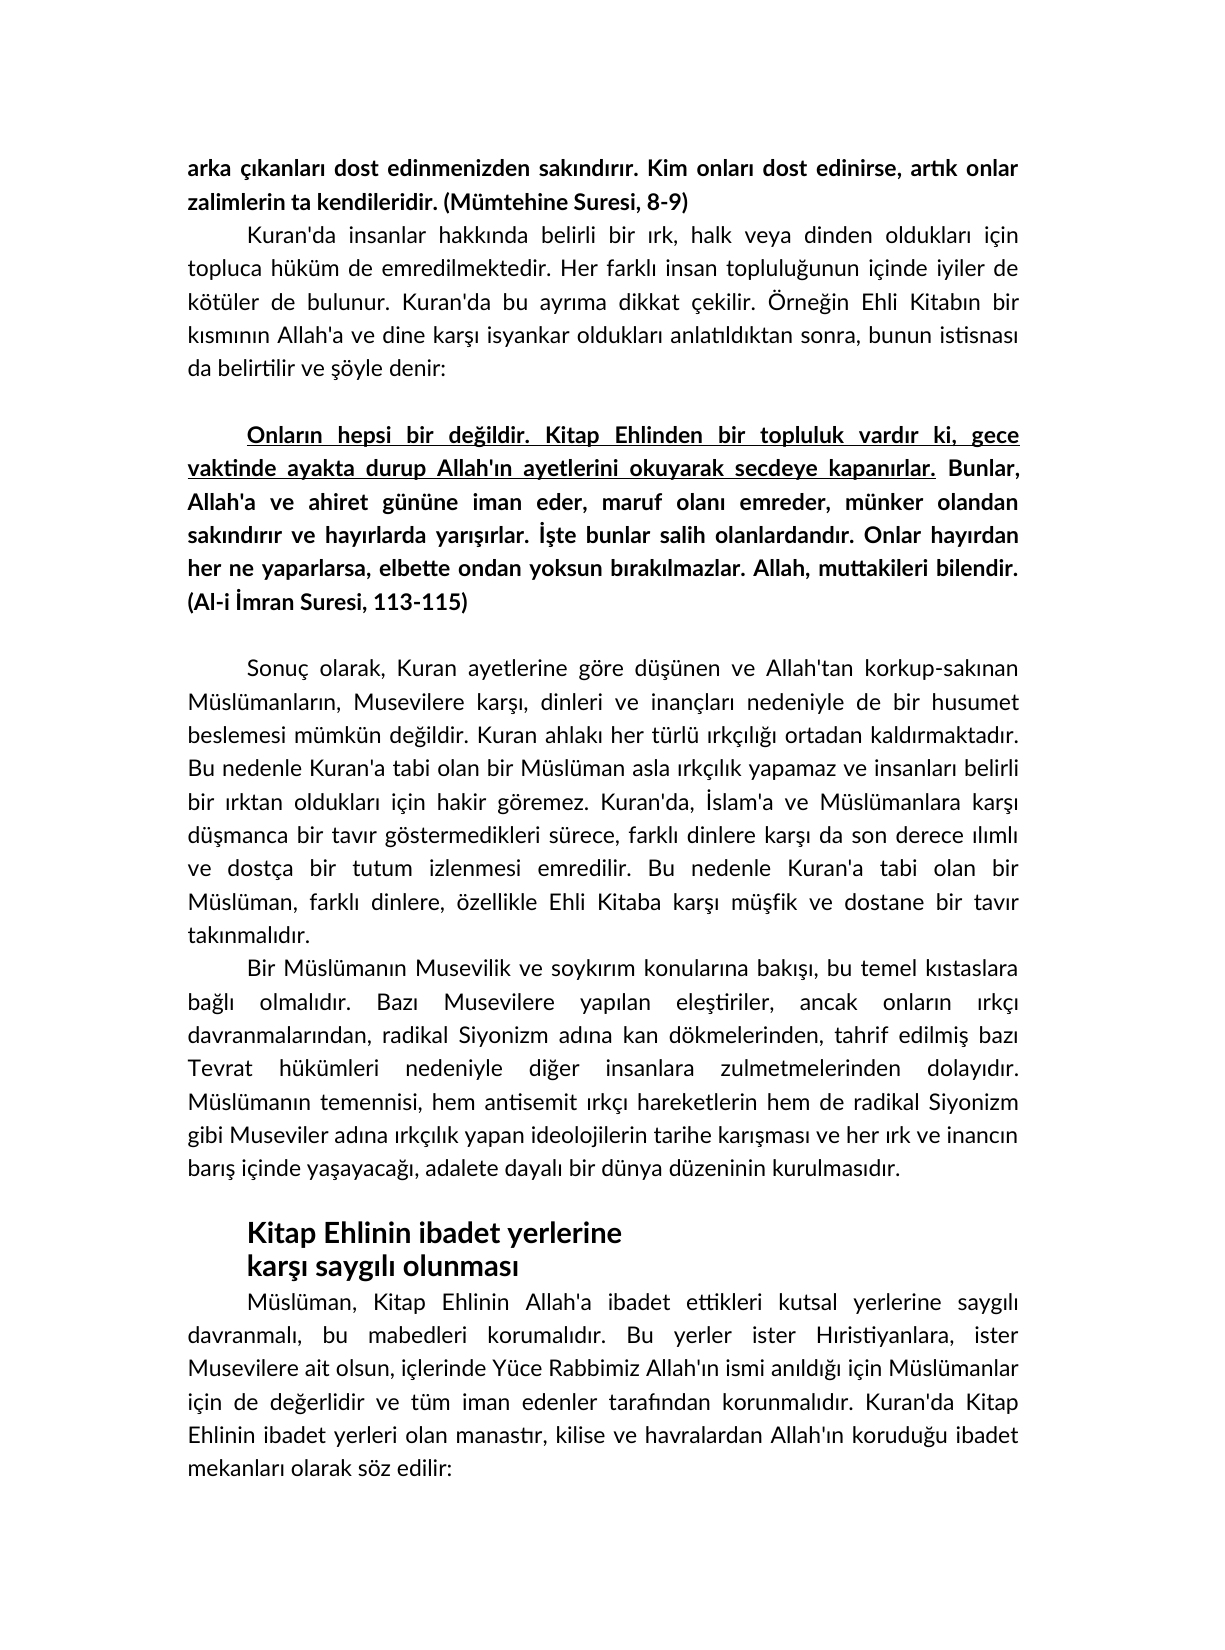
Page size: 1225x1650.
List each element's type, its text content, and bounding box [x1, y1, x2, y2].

text Kuran'da insanlar hakkında belirli bir ırk, halk veya dinden oldukları için topluca hüküm de emredilmektedir. Her farklı insan topluluğunun içinde iyiler de kötüler de bulunur. Kuran'da bu ayrıma dikkat çekilir. Örneğin Ehli Kitabın bir kısmının Allah'a ve dine karşı isyankar oldukları anlatıldıktan sonra, bunun istisnası da belirtilir ve şöyle denir: [187, 217, 1020, 383]
text Müslüman, Kitap Ehlinin Allah'a ibadet ettikleri kutsal yerlerine saygılı davranmalı, bu mabedleri korumalıdır. Bu yerler ister Hıristiyanlara, ister Musevilere ait olsun, içlerinde Yüce Rabbimiz Allah'ın ismi anıldığı için Müslümanlar için de değerlidir ve tüm iman edenler tarafından korunmalıdır. Kuran'da Kitap Ehlinin ibadet yerleri olan manastır, kilise ve havralardan Allah'ın koruduğu ibadet mekanları olarak söz edilir: [187, 1283, 1020, 1483]
text karşı saygılı olunması [187, 1250, 1020, 1283]
text arka çıkanları dost edinmenizden sakındırır. Kim onları dost edinirse, artık onlar zalimlerin ta kendileridir. (Mümtehine Suresi, 8-9) [187, 150, 1020, 217]
text Bir Müslümanın Musevilik ve soykırım konularına bakışı, bu temel kıstaslara bağlı olmalıdır. Bazı Musevilere yapılan eleştiriler, ancak onların ırkçı davranmalarından, radikal Siyonizm adına kan dökmelerinden, tahrif edilmiş bazı Tevrat hükümleri nedeniyle diğer insanlara zulmetmelerinden dolayıdır. Müslümanın temennisi, hem antisemit ırkçı hareketlerin hem de radikal Siyonizm gibi Museviler adına ırkçılık yapan ideolojilerin tarihe karışması ve her ırk ve inancın barış içinde yaşayacağı, adalete dayalı bir dünya düzeninin kurulmasıdır. [187, 950, 1020, 1183]
text Sonuç olarak, Kuran ayetlerine göre düşünen ve Allah'tan korkup-sakınan Müslümanların, Musevilere karşı, dinleri ve inançları nedeniyle de bir husumet beslemesi mümkün değildir. Kuran ahlakı her türlü ırkçılığı ortadan kaldırmaktadır. Bu nedenle Kuran'a tabi olan bir Müslüman asla ırkçılık yapamaz ve insanları belirli bir ırktan oldukları için hakir göremez. Kuran'da, İslam'a ve Müslümanlara karşı düşmanca bir tavır göstermedikleri sürece, farklı dinlere karşı da son derece ılımlı ve dostça bir tutum izlenmesi emredilir. Bu nedenle Kuran'a tabi olan bir Müslüman, farklı dinlere, özellikle Ehli Kitaba karşı müşfik ve dostane bir tavır takınmalıdır. [187, 650, 1020, 950]
text Onların hepsi bir değildir. Kitap Ehlinden bir topluluk vardır ki, gece vaktinde ayakta durup Allah'ın ayetlerini okuyarak secdeye kapanırlar. Bunlar, Allah'a ve ahiret gününe iman eder, maruf olanı emreder, münker olandan sakındırır ve hayırlarda yarışırlar. İşte bunlar salih olanlardandır. Onlar hayırdan her ne yaparlarsa, elbette ondan yoksun bırakılmazlar. Allah, muttakileri bilendir. (Al-i İmran Suresi, 113-115) [187, 417, 1020, 617]
text Kitap Ehlinin ibadet yerlerine [187, 1217, 1020, 1250]
